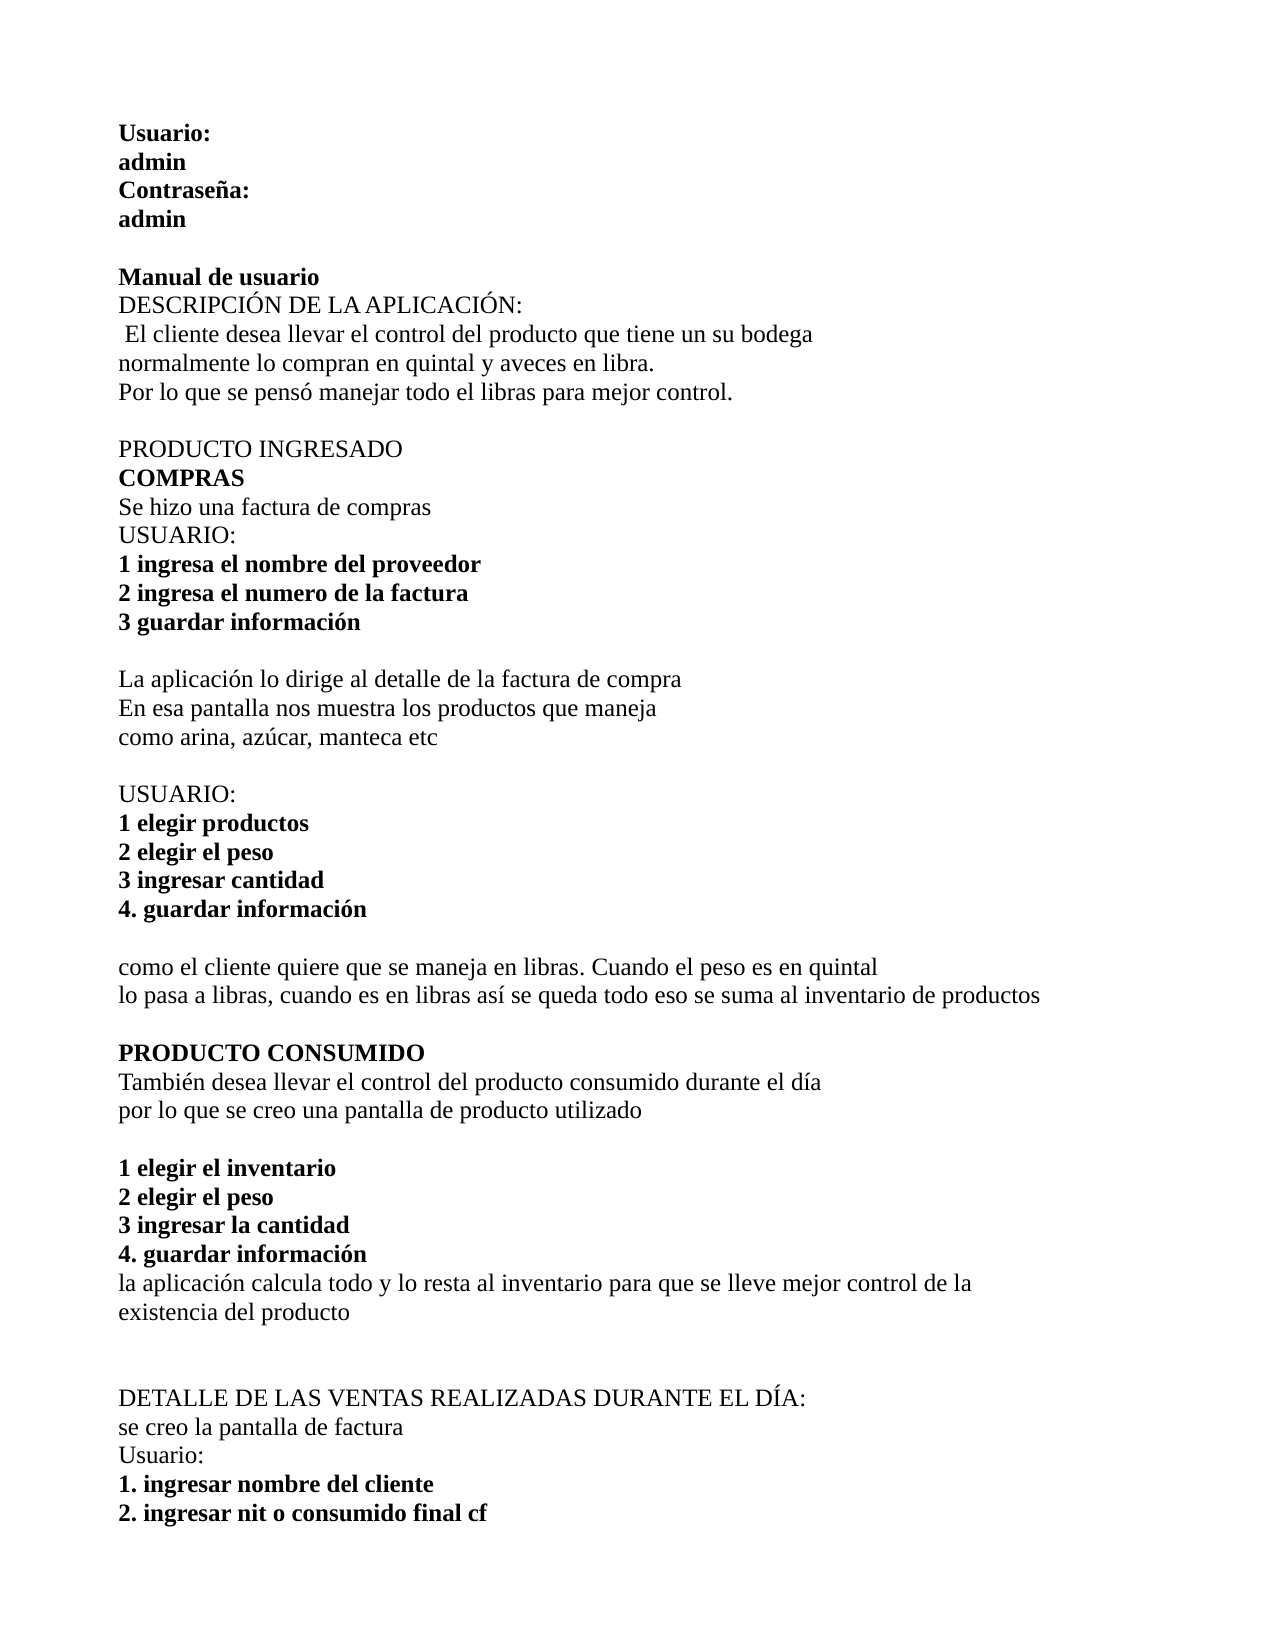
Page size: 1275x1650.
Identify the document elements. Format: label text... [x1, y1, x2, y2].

text PRODUCTO CONSUMIDO [118, 1038, 1157, 1067]
text 3 guardar información [118, 607, 1157, 636]
text La aplicación lo dirige al detalle de la factura de compra [118, 664, 1157, 693]
text por lo que se creo una pantalla de producto utilizado [118, 1096, 1157, 1124]
text 4. guardar información [118, 1239, 1157, 1268]
text 1. ingresar nombre del cliente [118, 1469, 1157, 1498]
text 2. ingresar nit o consumido final cf [118, 1498, 1157, 1527]
text se creo la pantalla de factura [118, 1412, 1157, 1441]
text El cliente desea llevar el control del producto que tiene un su bodega [118, 319, 1157, 348]
text como arina, azúcar, manteca etc [118, 722, 1157, 751]
text normalmente lo compran en quintal y aveces en libra. [118, 348, 1157, 377]
text 2 elegir el peso [118, 1182, 1157, 1211]
text lo pasa a libras, cuando es en libras así se queda todo eso se suma al inventario de productos [118, 981, 1157, 1009]
text 3 ingresar la cantidad [118, 1211, 1157, 1239]
text USUARIO: [118, 521, 1157, 549]
text 2 elegir el peso [118, 837, 1157, 866]
text admin [118, 147, 1157, 176]
text PRODUCTO INGRESADO [118, 434, 1157, 463]
text Usuario: [118, 1441, 1157, 1469]
text DETALLE DE LAS VENTAS REALIZADAS DURANTE EL DÍA: [118, 1383, 1157, 1412]
text DESCRIPCIÓN DE LA APLICACIÓN: [118, 291, 1157, 319]
text 1 elegir productos [118, 808, 1157, 837]
text En esa pantalla nos muestra los productos que maneja [118, 693, 1157, 722]
text 2 ingresa el numero de la factura [118, 578, 1157, 607]
text Usuario: [118, 118, 1157, 147]
text la aplicación calcula todo y lo resta al inventario para que se lleve mejor control de la [118, 1268, 1157, 1297]
text 3 ingresar cantidad [118, 866, 1157, 894]
text 4. guardar información [118, 894, 1157, 923]
text 1 elegir el inventario [118, 1153, 1157, 1182]
text como el cliente quiere que se maneja en libras. Cuando el peso es en quintal [118, 952, 1157, 981]
text existencia del producto [118, 1297, 1157, 1326]
text admin [118, 204, 1157, 233]
text COMPRAS [118, 463, 1157, 492]
text USUARIO: [118, 779, 1157, 808]
text Manual de usuario [118, 262, 1157, 291]
text Se hizo una factura de compras [118, 492, 1157, 521]
text 1 ingresa el nombre del proveedor [118, 549, 1157, 578]
text Por lo que se pensó manejar todo el libras para mejor control. [118, 377, 1157, 406]
text También desea llevar el control del producto consumido durante el día [118, 1067, 1157, 1096]
text Contraseña: [118, 176, 1157, 204]
